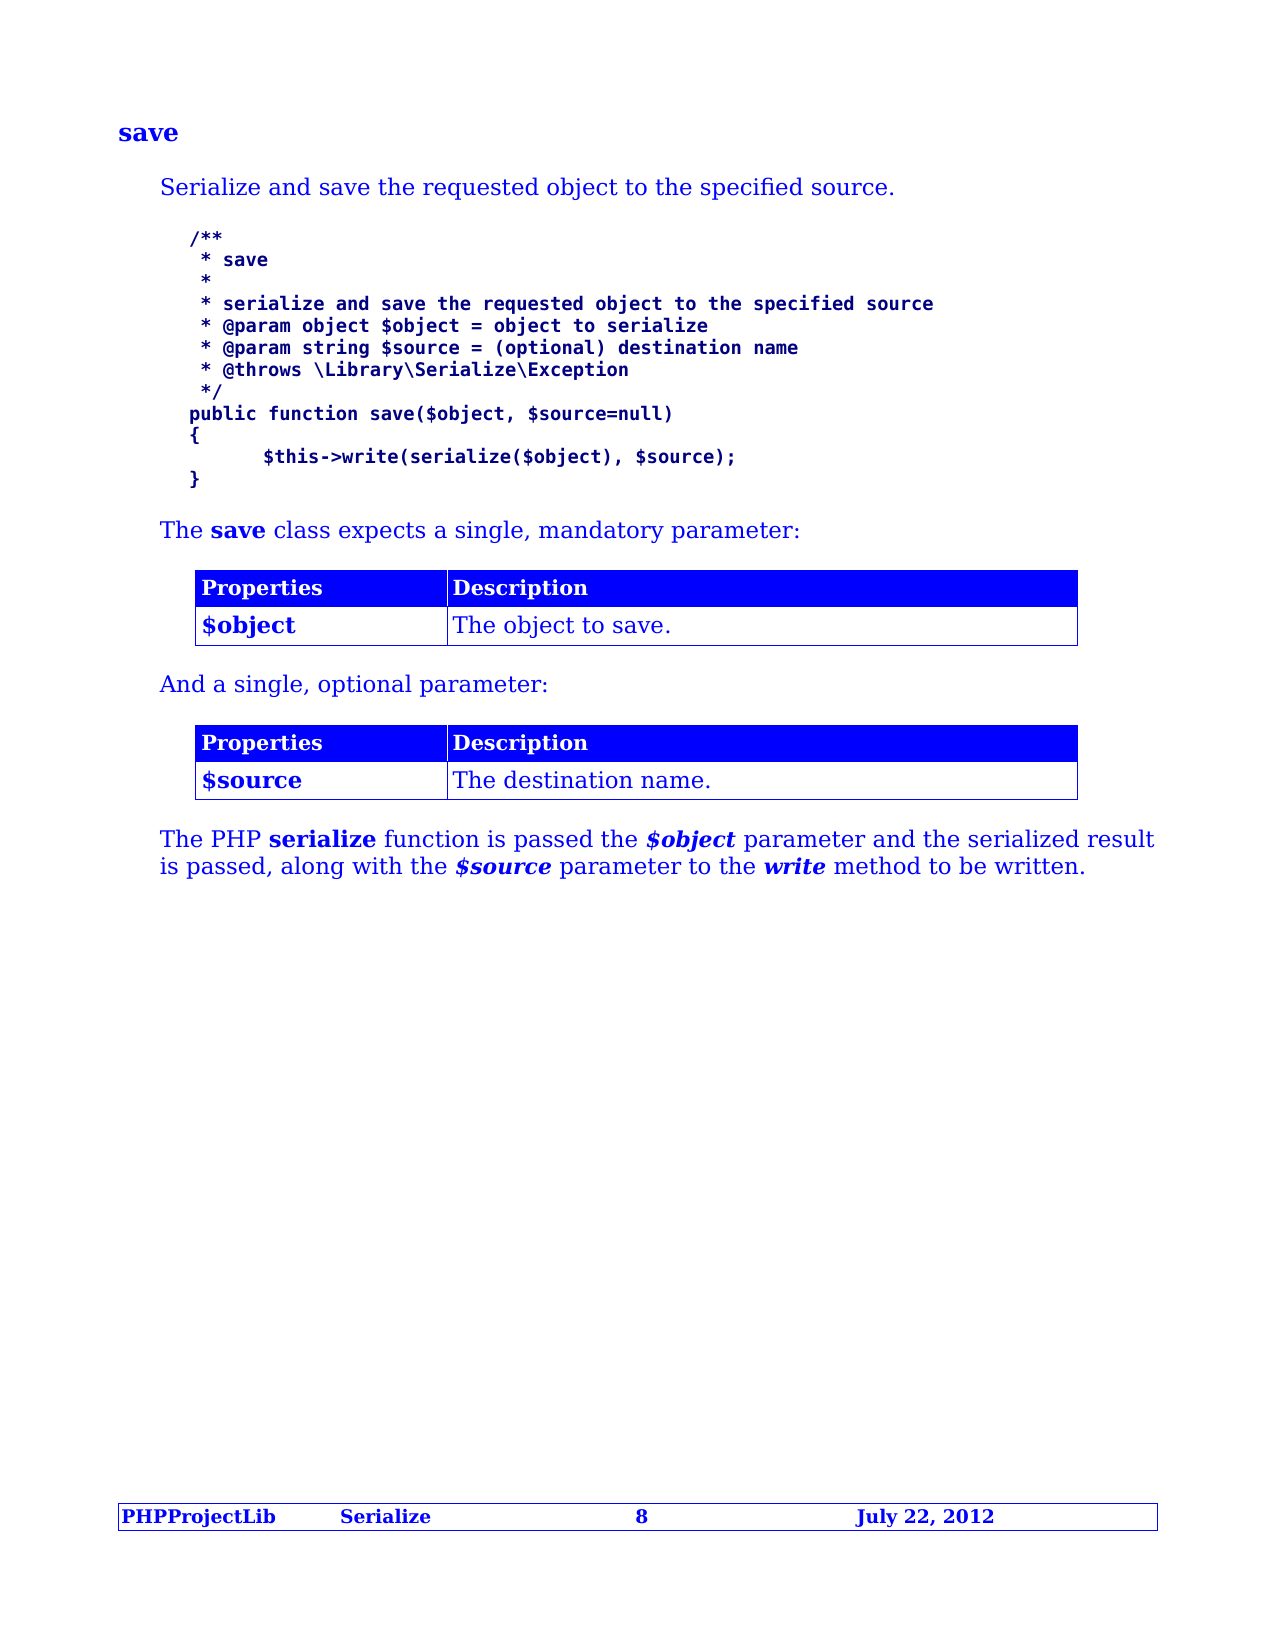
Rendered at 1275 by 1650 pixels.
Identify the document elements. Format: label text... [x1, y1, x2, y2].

list * [189, 271, 1157, 293]
list */ [189, 381, 1157, 402]
list * @param object $object = object to serialize [189, 315, 1157, 337]
list public function save($object, $source=null) [189, 402, 1157, 424]
list { [189, 424, 1157, 446]
list $this->write(serialize($object), $source); [189, 446, 1157, 468]
table_header Properties [196, 571, 447, 606]
list } [189, 468, 1157, 490]
table_header Description [448, 571, 1077, 606]
table_header Description [448, 726, 1077, 761]
text The save class expects a single, mandatory parameter: [159, 517, 1157, 544]
table_cell $source [196, 762, 447, 799]
table_cell $object [196, 607, 447, 645]
list * @throws \Library\Serialize\Exception [189, 359, 1157, 381]
title save [118, 118, 1157, 147]
text Serialize and save the requested object to the specified source. [159, 174, 1157, 201]
list /** [189, 227, 1157, 249]
list * @param string $source = (optional) destination name [189, 337, 1157, 359]
table_cell The destination name. [448, 762, 1077, 799]
list * save [189, 249, 1157, 271]
text And a single, optional parameter: [159, 672, 1157, 698]
table_cell The object to save. [448, 607, 1077, 645]
list * serialize and save the requested object to the specified source [189, 293, 1157, 315]
table_header Properties [196, 726, 447, 761]
text The PHP serialize function is passed the $object parameter and the serialized result is passed, along with the $source parameter to the write method to be written. [159, 826, 1157, 880]
